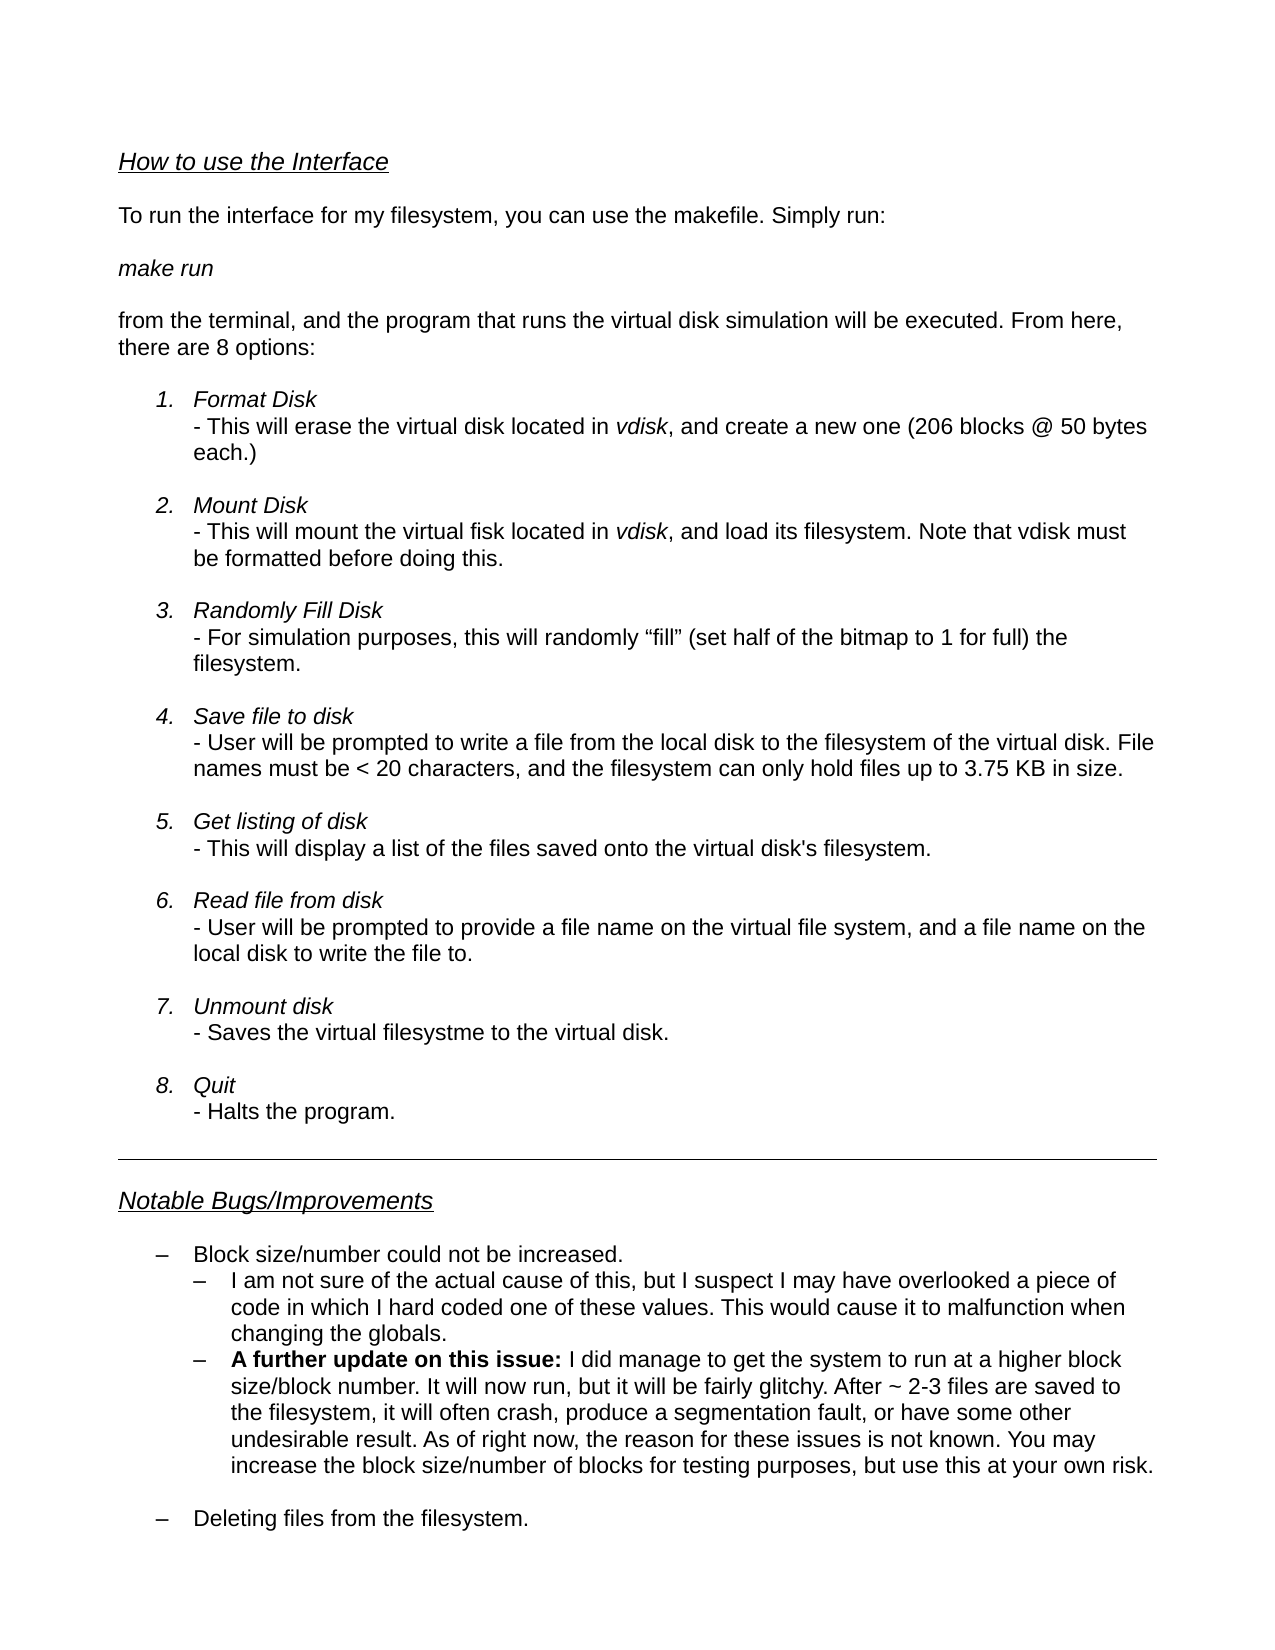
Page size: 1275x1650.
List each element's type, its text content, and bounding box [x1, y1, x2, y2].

list - This will erase the virtual disk located in vdisk, and create a new one (206 blocks @ 50 bytes each.) [156, 413, 1157, 466]
list Read file from disk [156, 887, 1157, 913]
text from the terminal, and the program that runs the virtual disk simulation will be executed. From here, there are 8 options: [118, 307, 1157, 360]
list - For simulation purposes, this will randomly “fill” (set half of the bitmap to 1 for full) the filesystem. [156, 624, 1157, 676]
text How to use the Interface [118, 147, 1157, 176]
list - This will display a list of the files saved onto the virtual disk's filesystem. [156, 834, 1157, 861]
list Deleting files from the filesystem. [156, 1504, 1157, 1531]
text To run the interface for my filesystem, you can use the makefile. Simply run: [118, 202, 1157, 228]
list Save file to disk [156, 703, 1157, 729]
text Notable Bugs/Improvements [118, 1186, 1157, 1215]
list Get listing of disk [156, 808, 1157, 834]
list Unmount disk [156, 993, 1157, 1019]
list - Halts the program. [156, 1098, 1157, 1124]
list A further update on this issue: I did manage to get the system to run at a higher block size/block number. It will now run, but it will be fairly glitchy. After ~ 2-3 files are saved to the filesystem, it will often crash, produce a segmentation fault, or have some other undesirable result. As of right now, the reason for these issues is not known. You may increase the block size/number of blocks for testing purposes, but use this at your own risk. [193, 1346, 1157, 1478]
list - Saves the virtual filesystme to the virtual disk. [156, 1019, 1157, 1045]
list - This will mount the virtual fisk located in vdisk, and load its filesystem. Note that vdisk must be formatted before doing this. [156, 518, 1157, 571]
list I am not sure of the actual cause of this, but I suspect I may have overlooked a piece of code in which I hard coded one of these values. This would cause it to malfunction when changing the globals. [193, 1267, 1157, 1346]
list Quit [156, 1072, 1157, 1098]
text make run [118, 255, 1157, 281]
list Randomly Fill Disk [156, 597, 1157, 624]
list - User will be prompted to provide a file name on the virtual file system, and a file name on the local disk to write the file to. [156, 913, 1157, 966]
list Format Disk [156, 386, 1157, 413]
list Mount Disk [156, 492, 1157, 518]
list Block size/number could not be increased. [156, 1241, 1157, 1267]
list - User will be prompted to write a file from the local disk to the filesystem of the virtual disk. File names must be < 20 characters, and the filesystem can only hold files up to 3.75 KB in size. [156, 729, 1157, 782]
